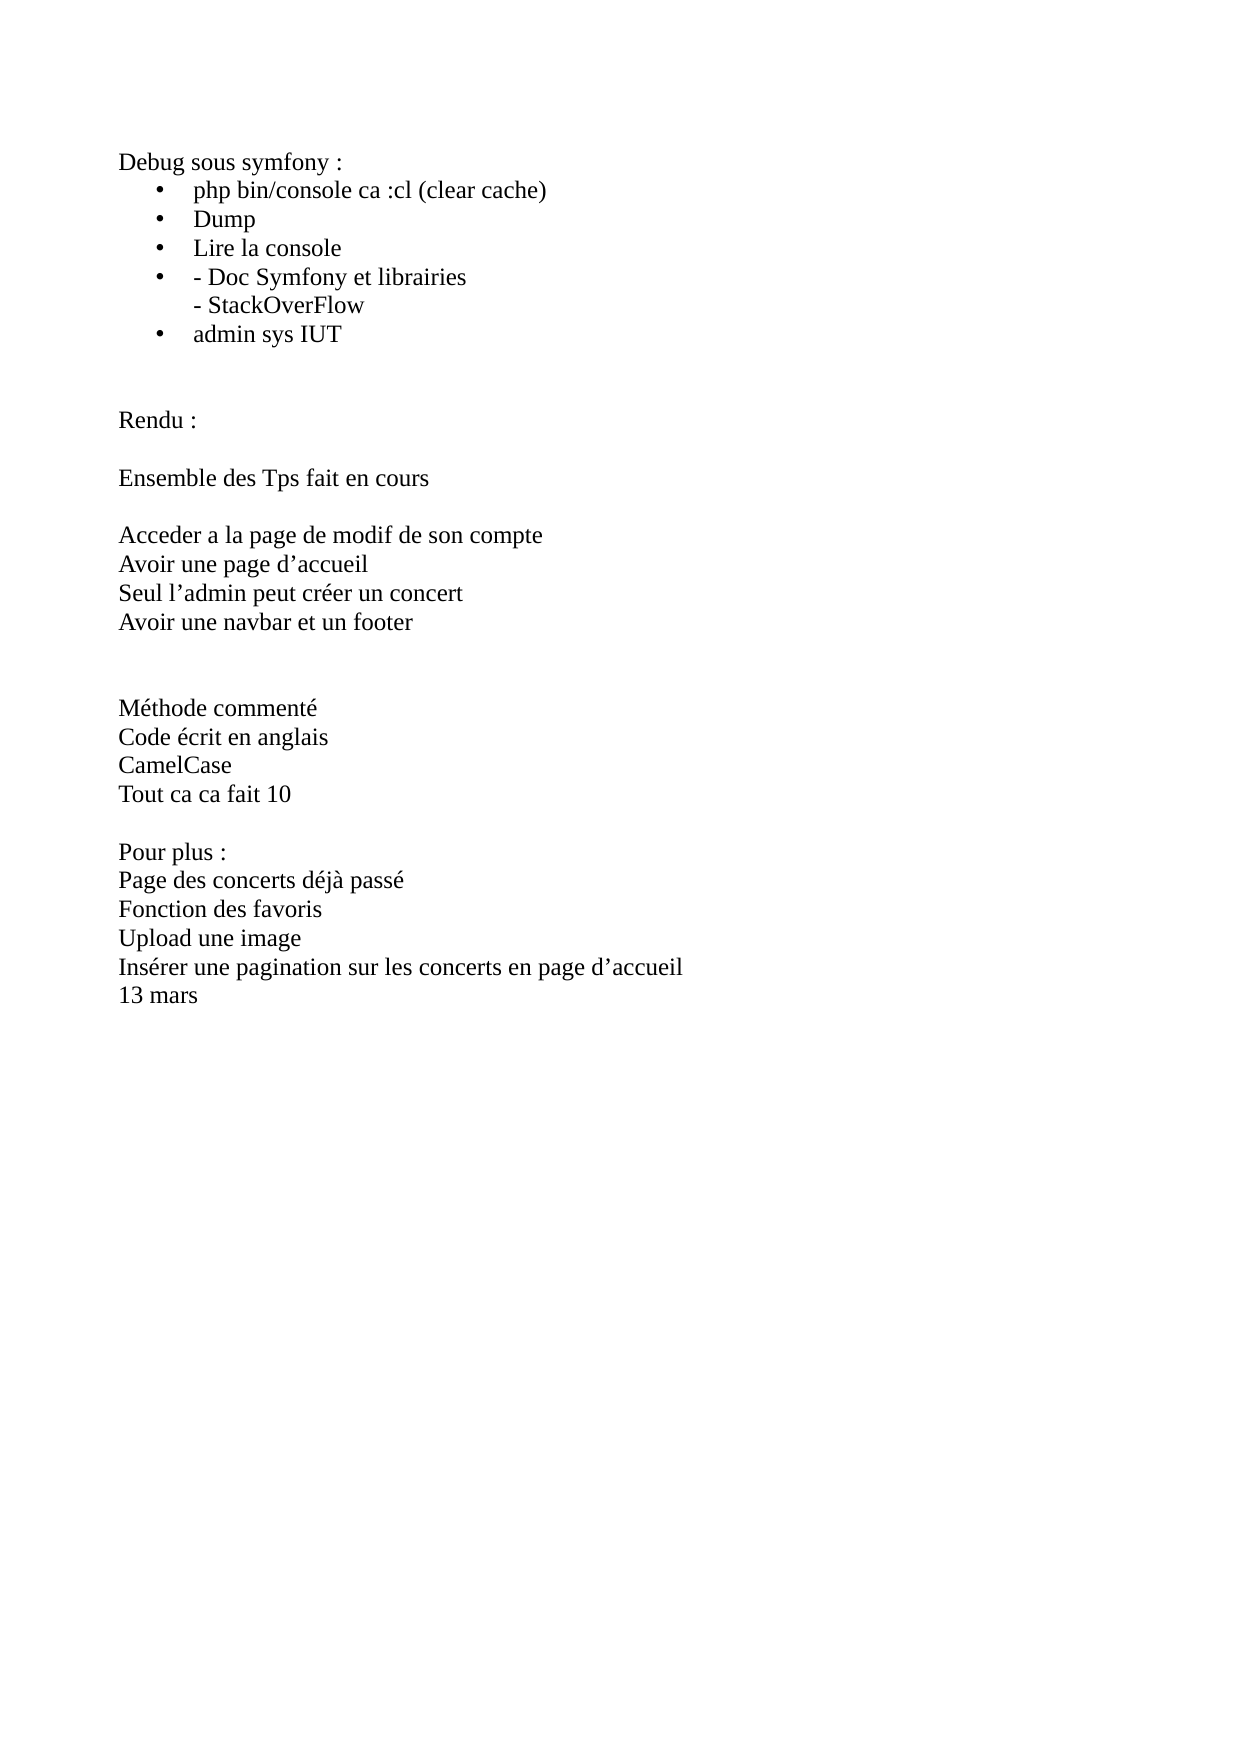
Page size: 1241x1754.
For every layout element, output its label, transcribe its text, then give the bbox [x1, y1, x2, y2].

list - Doc Symfony et librairies [156, 262, 1122, 291]
text Ensemble des Tps fait en cours [118, 463, 1122, 492]
text Seul l’admin peut créer un concert [118, 578, 1122, 607]
text 13 mars [118, 981, 1122, 1009]
text Acceder a la page de modif de son compte [118, 521, 1122, 549]
text Upload une image [118, 923, 1122, 952]
text Fonction des favoris [118, 894, 1122, 923]
text Code écrit en anglais [118, 722, 1122, 751]
text Rendu : [118, 406, 1122, 434]
list php bin/console ca :cl (clear cache) [156, 176, 1122, 204]
text Méthode commenté [118, 693, 1122, 722]
text Debug sous symfony : [118, 147, 1122, 176]
list Dump [156, 204, 1122, 233]
list admin sys IUT [156, 319, 1122, 348]
list - StackOverFlow [156, 291, 1122, 319]
text Insérer une pagination sur les concerts en page d’accueil [118, 952, 1122, 981]
text Avoir une page d’accueil [118, 549, 1122, 578]
list Lire la console [156, 233, 1122, 262]
text Page des concerts déjà passé [118, 866, 1122, 894]
text Avoir une navbar et un footer [118, 607, 1122, 636]
text CamelCase [118, 751, 1122, 779]
text Tout ca ca fait 10 [118, 779, 1122, 808]
text Pour plus : [118, 837, 1122, 866]
